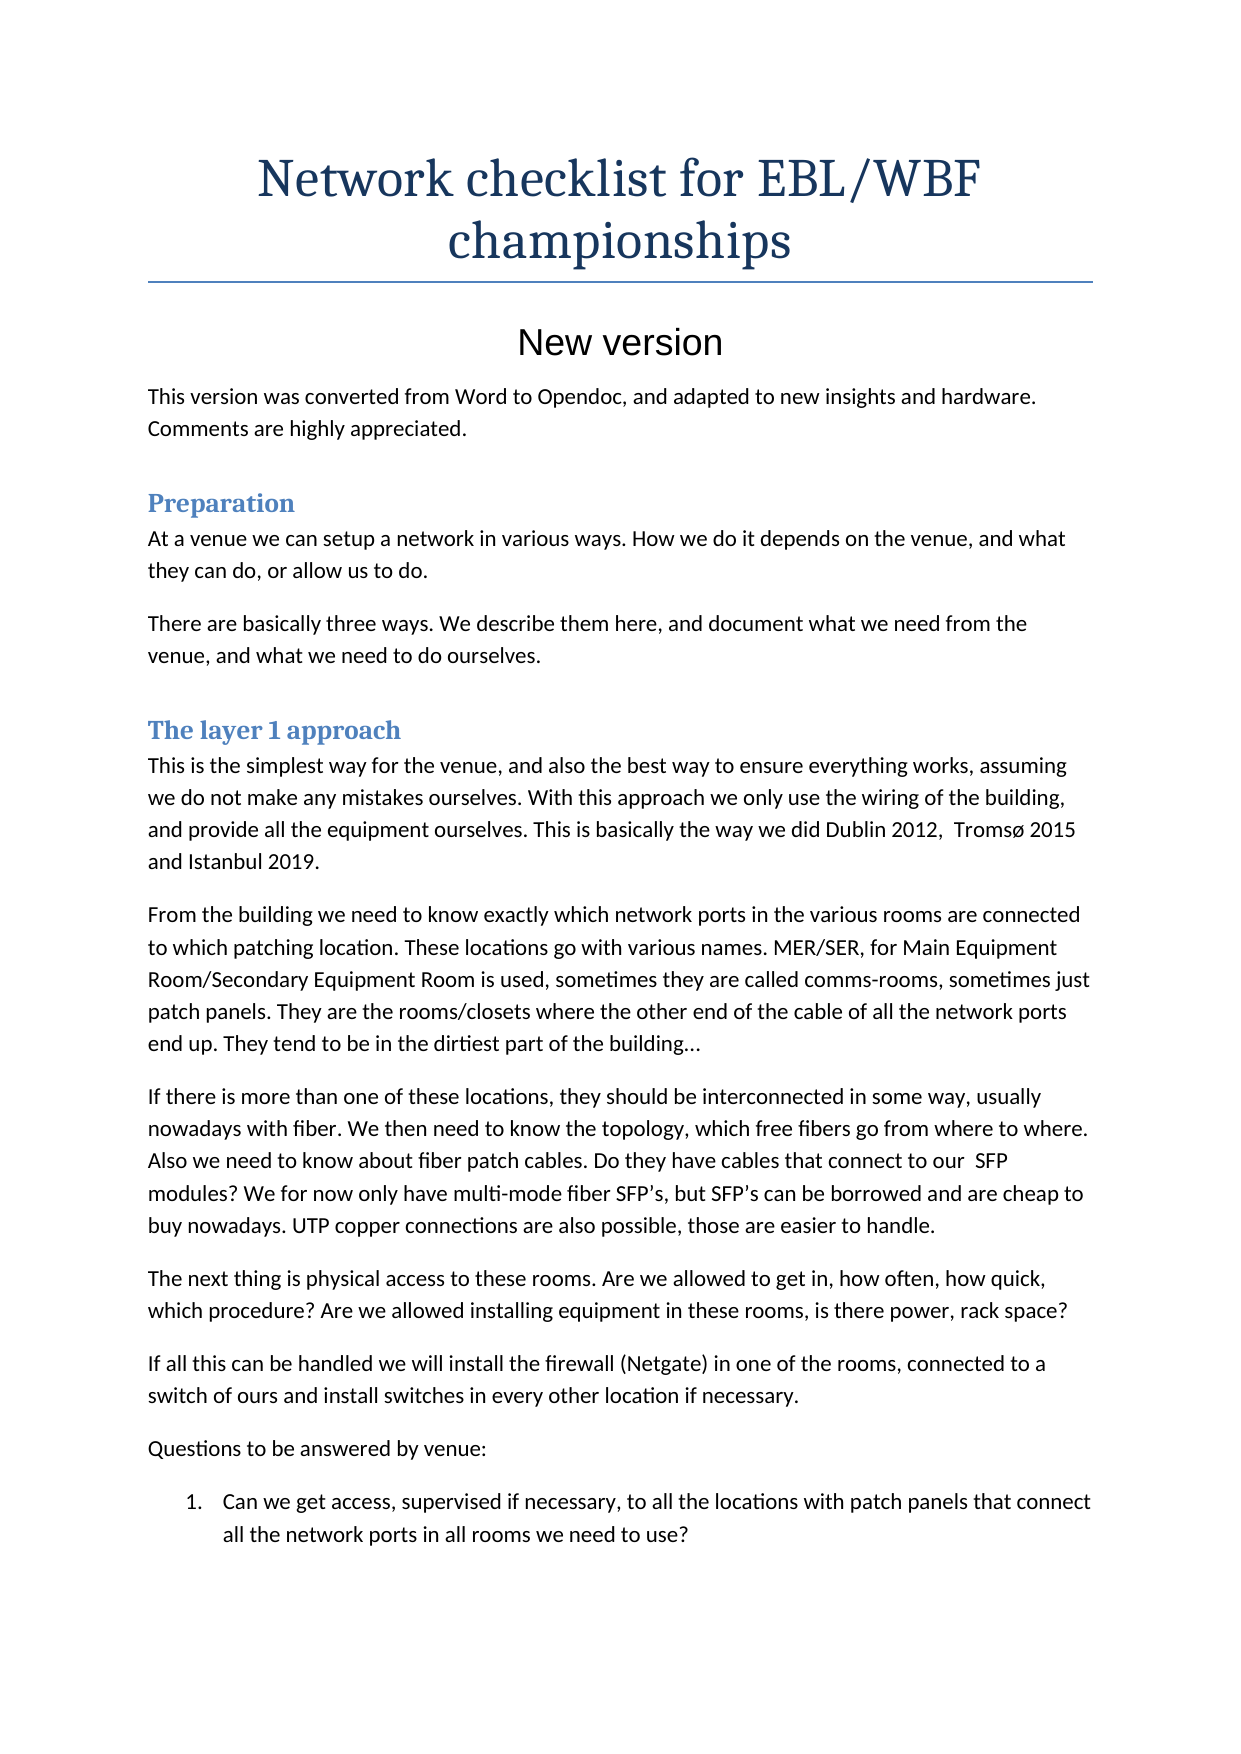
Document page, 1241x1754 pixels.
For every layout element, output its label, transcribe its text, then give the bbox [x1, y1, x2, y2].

text If there is more than one of these locations, they should be interconnected in some way, usually nowadays with fiber. We then need to know the topology, which free fibers go from where to where. Also we need to know about fiber patch cables. Do they have cables that connect to our SFP modules? We for now only have multi-mode fiber SFP’s, but SFP’s can be borrowed and are cheap to buy nowadays. UTP copper connections are also possible, those are easier to handle. [148, 1082, 1093, 1239]
text This version was converted from Word to Opendoc, and adapted to new insights and hardware. Comments are highly appreciated. [148, 382, 1093, 442]
text From the building we need to know exactly which network ports in the various rooms are connected to which patching location. These locations go with various names. MER/SER, for Main Equipment Room/Secondary Equipment Room is used, sometimes they are called comms-rooms, sometimes just patch panels. They are the rooms/closets where the other end of the cable of all the network ports end up. They tend to be in the dirtiest part of the building... [148, 901, 1093, 1057]
title Network checklist for EBL/WBF championships [148, 148, 1093, 281]
text If all this can be handled we will install the firewall (Netgate) in one of the rooms, connected to a switch of ours and install switches in every other location if necessary. [148, 1349, 1093, 1409]
text At a venue we can setup a network in various ways. How we do it depends on the venue, and what they can do, or allow us to do. [148, 524, 1093, 584]
subtitle The layer 1 approach [148, 715, 1093, 746]
subtitle Preparation [148, 488, 1093, 519]
subtitle New version [148, 320, 1093, 363]
text This is the simplest way for the venue, and also the best way to ensure everything works, assuming we do not make any mistakes ourselves. With this approach we only use the wiring of the building, and provide all the equipment ourselves. This is basically the way we did Dublin 2012, Tromsø 2015 and Istanbul 2019. [148, 751, 1093, 876]
text There are basically three ways. We describe them here, and document what we need from the venue, and what we need to do ourselves. [148, 609, 1093, 669]
text Questions to be answered by venue: [148, 1434, 1093, 1462]
text The next thing is physical access to these rooms. Are we allowed to get in, how often, how quick, which procedure? Are we allowed installing equipment in these rooms, is there power, rack space? [148, 1264, 1093, 1324]
list Can we get access, supervised if necessary, to all the locations with patch panels that connect all the network ports in all rooms we need to use? [185, 1487, 1093, 1548]
